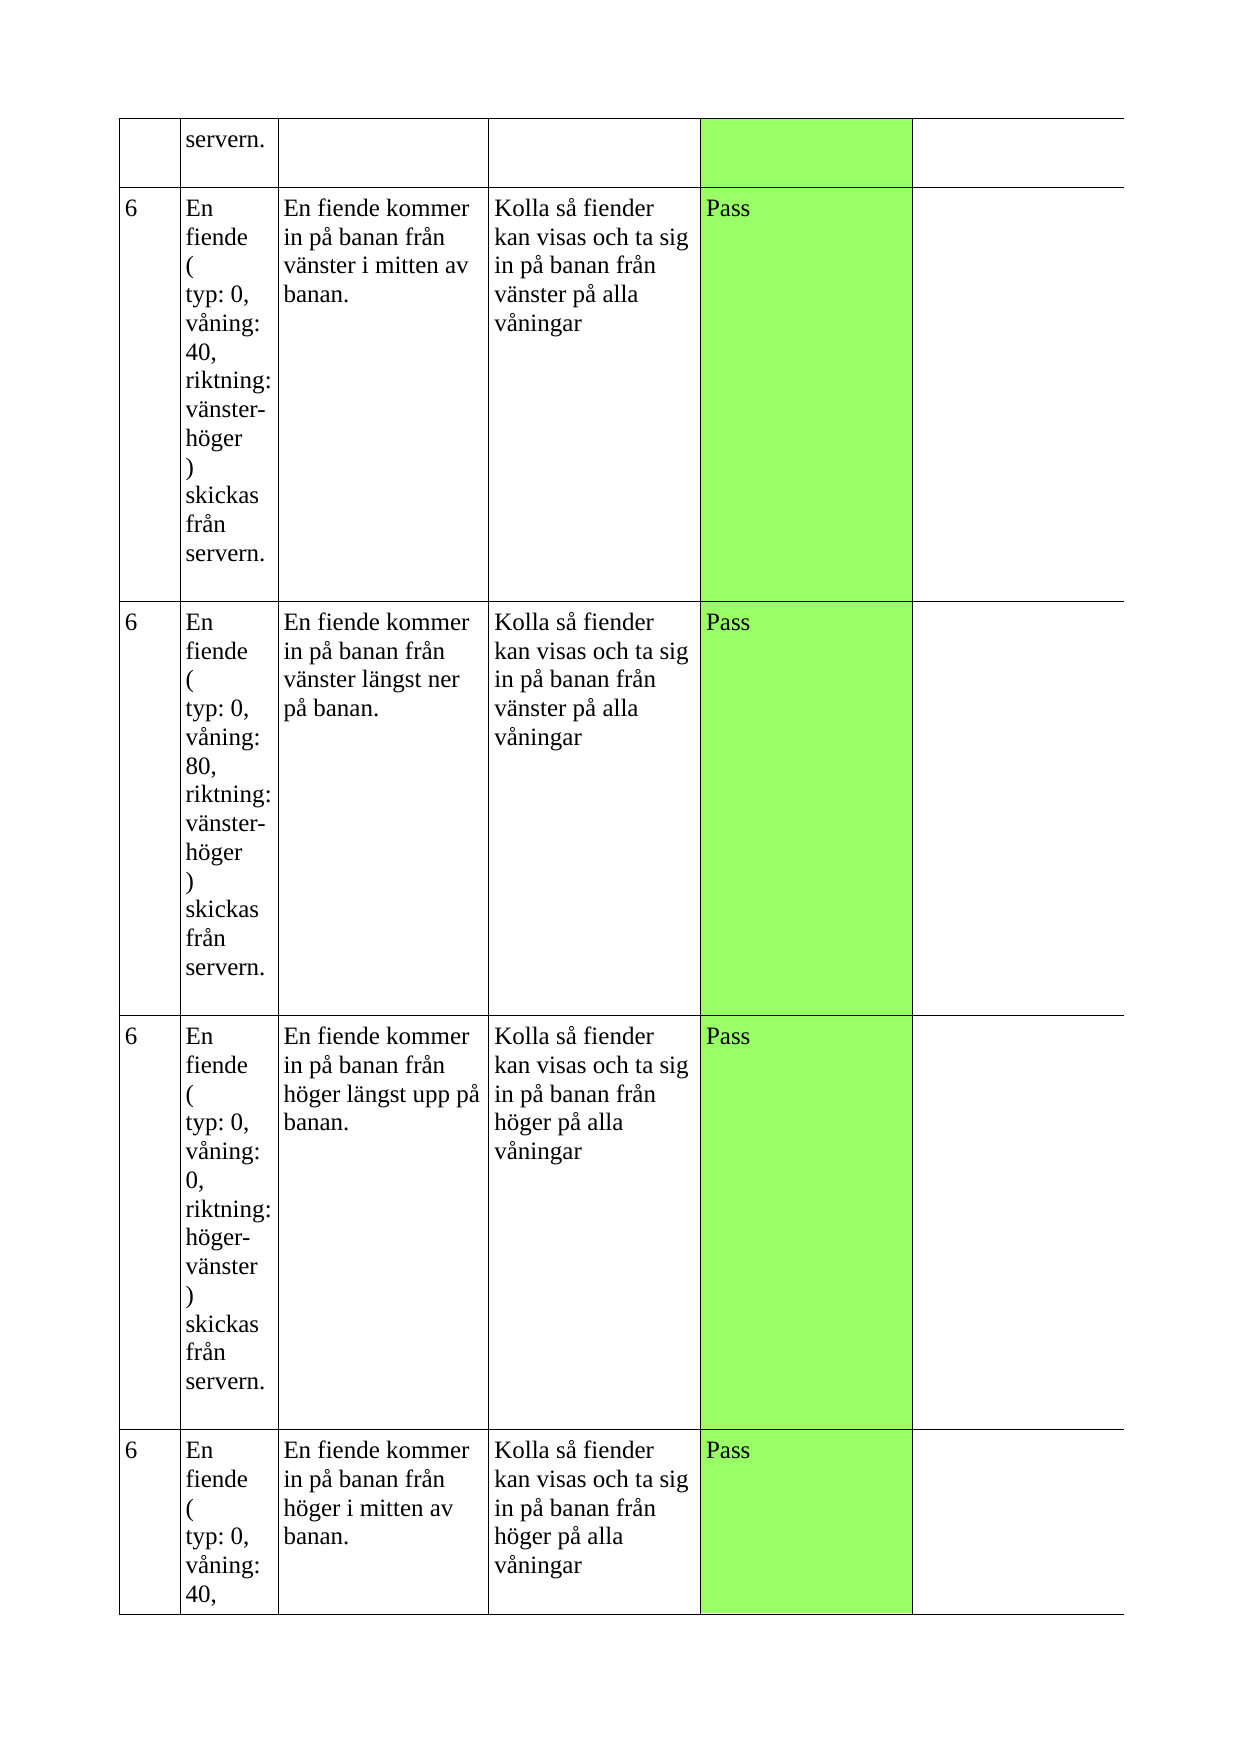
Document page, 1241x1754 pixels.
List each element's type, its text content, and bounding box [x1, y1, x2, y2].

table_cell [701, 119, 912, 187]
table_cell En fiende kommer in på banan från vänster i mitten av banan. [279, 188, 488, 601]
table_cell 6 [120, 188, 180, 601]
table_cell servern. [181, 119, 278, 187]
table_cell [913, 188, 1123, 601]
table_cell [913, 1430, 1123, 1613]
table_cell [913, 119, 1123, 187]
table_cell [120, 119, 180, 187]
table_cell Pass [701, 188, 912, 601]
table_cell En fiende ( typ: 0, våning: 80, riktning: vänster-höger ) skickas från servern. [181, 602, 278, 1015]
table_cell En fiende kommer in på banan från höger längst upp på banan. [279, 1016, 488, 1429]
table_cell [489, 119, 700, 187]
table_cell 6 [120, 1016, 180, 1429]
table_cell En fiende ( typ: 0, våning: 40, riktning: vänster-höger ) skickas från servern. [181, 188, 278, 601]
table_cell [913, 602, 1123, 1015]
table_cell Pass [701, 1016, 912, 1429]
table_cell [913, 1016, 1123, 1429]
table_cell Kolla så fiender kan visas och ta sig in på banan från vänster på alla våningar [489, 188, 700, 601]
table_cell Kolla så fiender kan visas och ta sig in på banan från höger på alla våningar [489, 1430, 700, 1613]
table_cell En fiende ( typ: 0, våning: 40, [181, 1430, 278, 1613]
table_cell Kolla så fiender kan visas och ta sig in på banan från höger på alla våningar [489, 1016, 700, 1429]
table_cell 6 [120, 1430, 180, 1613]
table_cell Pass [701, 1430, 912, 1613]
table_cell En fiende kommer in på banan från höger i mitten av banan. [279, 1430, 488, 1613]
table_cell Kolla så fiender kan visas och ta sig in på banan från vänster på alla våningar [489, 602, 700, 1015]
table_cell En fiende ( typ: 0, våning: 0, riktning: höger-vänster ) skickas från servern. [181, 1016, 278, 1429]
table_cell 6 [120, 602, 180, 1015]
table_cell Pass [701, 602, 912, 1015]
table_cell [279, 119, 488, 187]
table_cell En fiende kommer in på banan från vänster längst ner på banan. [279, 602, 488, 1015]
